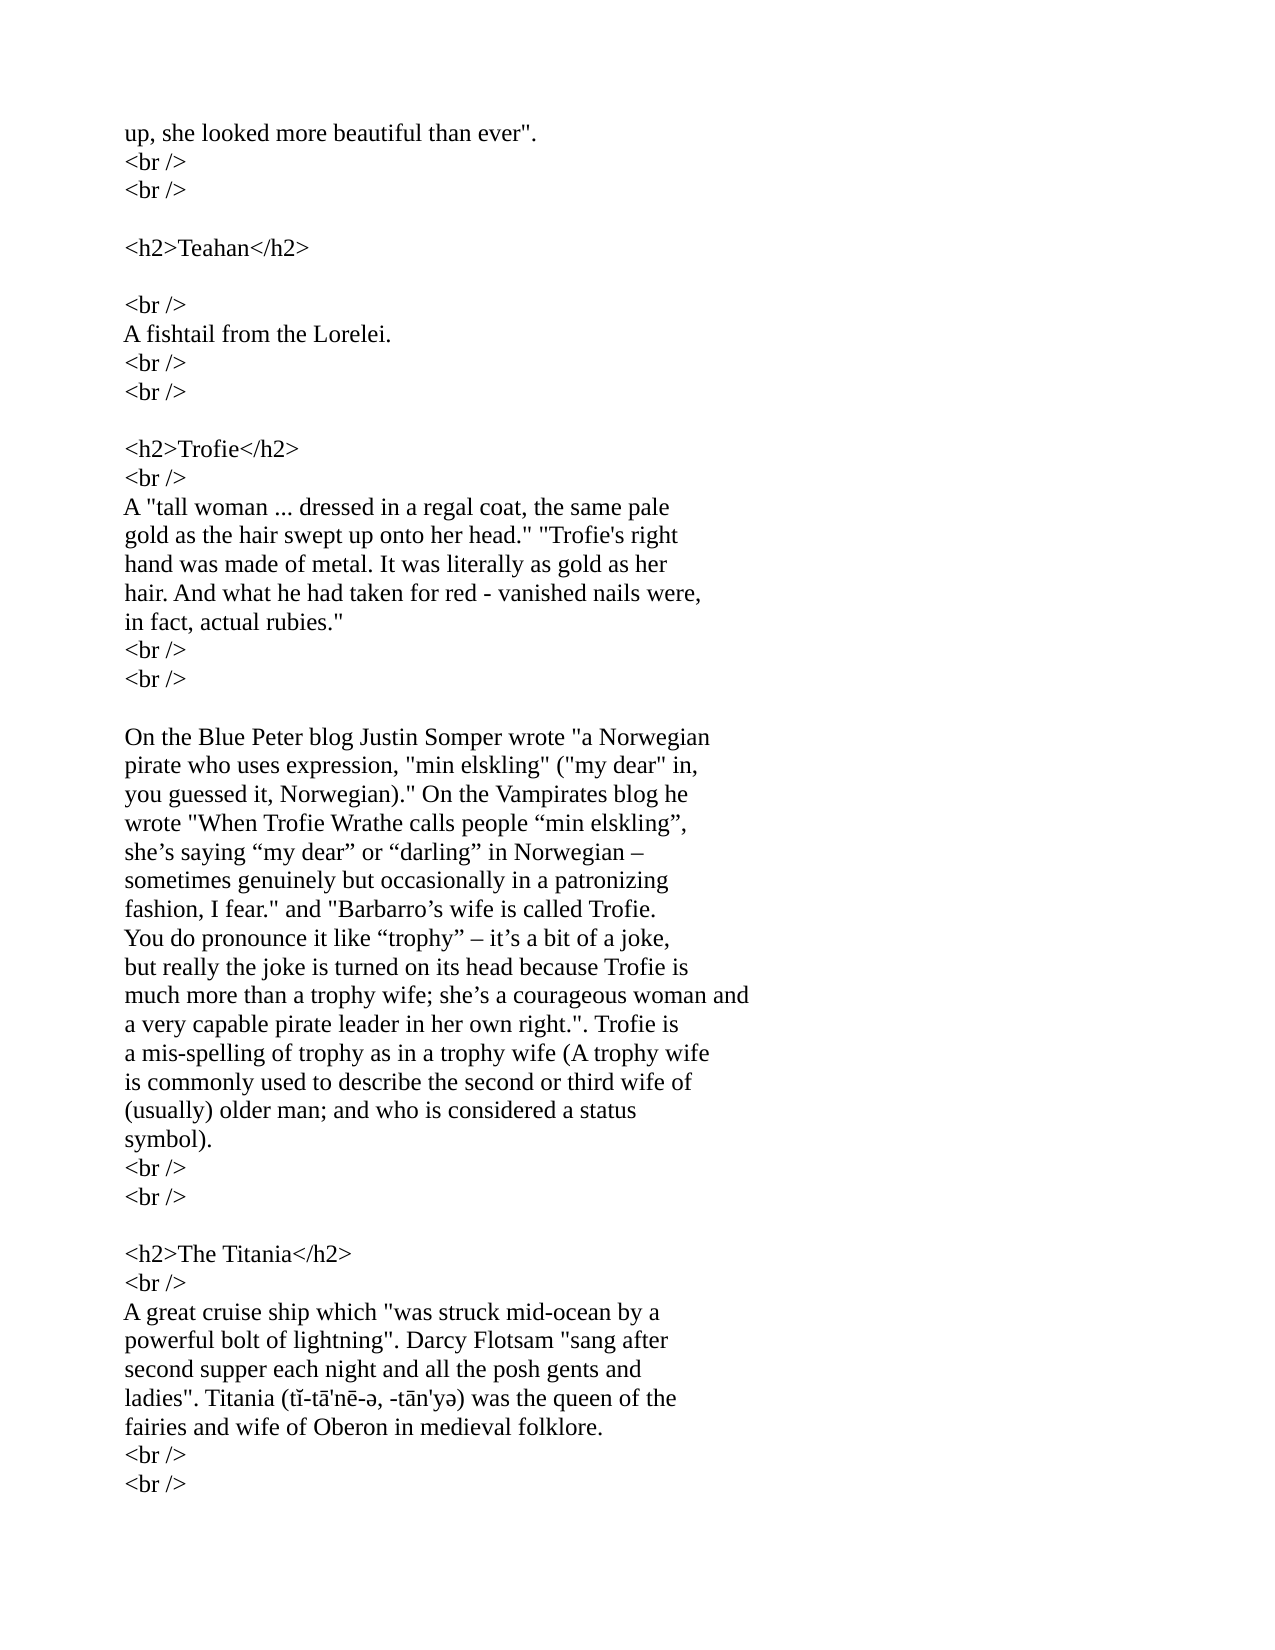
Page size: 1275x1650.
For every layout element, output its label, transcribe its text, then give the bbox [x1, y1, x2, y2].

text pirate who uses expression, "min elskling" ("my dear" in, [118, 751, 1157, 779]
text hair. And what he had taken for red - vanished nails were, [118, 578, 1157, 607]
text <br /> [118, 664, 1157, 693]
text <br /> [118, 1268, 1157, 1297]
text gold as the hair swept up onto her head." "Trofie's right [118, 521, 1157, 549]
text you guessed it, Norwegian)." On the Vampirates blog he [118, 779, 1157, 808]
text <br /> [118, 377, 1157, 406]
text <br /> [118, 176, 1157, 204]
text but really the joke is turned on its head because Trofie is [118, 952, 1157, 981]
text <h2>The Titania</h2> [118, 1239, 1157, 1268]
text <br /> [118, 636, 1157, 664]
text sometimes genuinely but occasionally in a patronizing [118, 866, 1157, 894]
text <br /> [118, 1469, 1157, 1498]
text up, she looked more beautiful than ever". [118, 118, 1157, 147]
text wrote "When Trofie Wrathe calls people “min elskling”, [118, 808, 1157, 837]
text in fact, actual rubies." [118, 607, 1157, 636]
text hand was made of metal. It was literally as gold as her [118, 549, 1157, 578]
text (usually) older man; and who is considered a status [118, 1096, 1157, 1124]
text <br /> [118, 147, 1157, 176]
text On the Blue Peter blog Justin Somper wrote "a Norwegian [118, 722, 1157, 751]
text powerful bolt of lightning". Darcy Flotsam "sang after [118, 1326, 1157, 1354]
text <h2>Teahan</h2> [118, 233, 1157, 262]
text <br /> [118, 463, 1157, 492]
text <br /> [118, 348, 1157, 377]
text A great cruise ship which "was struck mid-ocean by a [118, 1297, 1157, 1326]
text <br /> [118, 291, 1157, 319]
text fashion, I fear." and "Barbarro’s wife is called Trofie. [118, 894, 1157, 923]
text fairies and wife of Oberon in medieval folklore. [118, 1412, 1157, 1441]
text second supper each night and all the posh gents and [118, 1354, 1157, 1383]
text <br /> [118, 1153, 1157, 1182]
text You do pronounce it like “trophy” – it’s a bit of a joke, [118, 923, 1157, 952]
text much more than a trophy wife; she’s a courageous woman and [118, 981, 1157, 1009]
text <h2>Trofie</h2> [118, 434, 1157, 463]
text is commonly used to describe the second or third wife of [118, 1067, 1157, 1096]
text she’s saying “my dear” or “darling” in Norwegian – [118, 837, 1157, 866]
text symbol). [118, 1124, 1157, 1153]
text A "tall woman ... dressed in a regal coat, the same pale [118, 492, 1157, 521]
text a very capable pirate leader in her own right.". Trofie is [118, 1009, 1157, 1038]
text <br /> [118, 1182, 1157, 1211]
text a mis-spelling of trophy as in a trophy wife (A trophy wife [118, 1038, 1157, 1067]
text ladies". Titania (tĭ-tā'nē-ə, -tān'yə) was the queen of the [118, 1383, 1157, 1412]
text <br /> [118, 1441, 1157, 1469]
text A fishtail from the Lorelei. [118, 319, 1157, 348]
